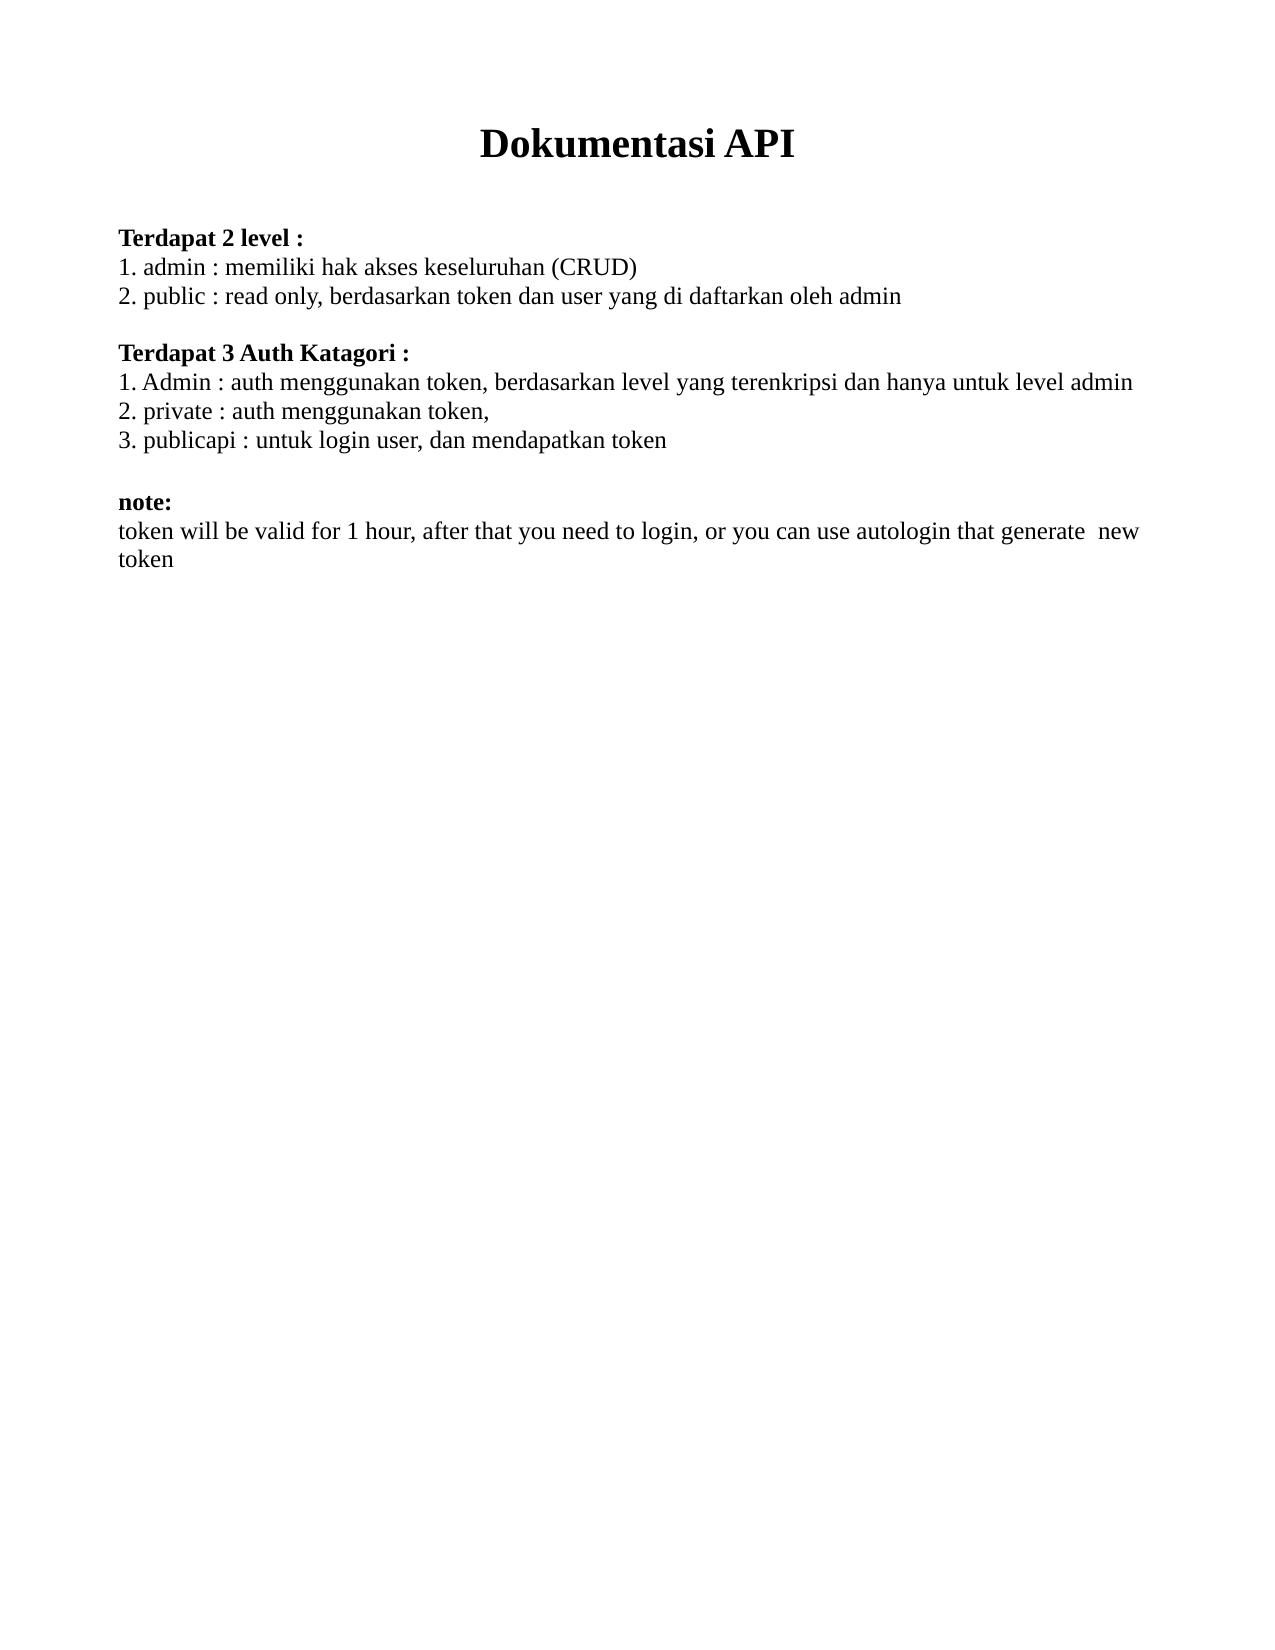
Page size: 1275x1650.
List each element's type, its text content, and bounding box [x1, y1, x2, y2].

text 2. public : read only, berdasarkan token dan user yang di daftarkan oleh admin [118, 281, 1157, 310]
text token will be valid for 1 hour, after that you need to login, or you can use autologin that generate new token [118, 516, 1157, 573]
text 1. Admin : auth menggunakan token, berdasarkan level yang terenkripsi dan hanya untuk level admin [118, 367, 1157, 396]
text Terdapat 2 level : [118, 223, 1157, 252]
text Terdapat 3 Auth Katagori : [118, 338, 1157, 367]
text Dokumentasi API [118, 118, 1157, 166]
text note: [118, 487, 1157, 516]
text 1. admin : memiliki hak akses keseluruhan (CRUD) [118, 252, 1157, 281]
text 3. publicapi : untuk login user, dan mendapatkan token [118, 425, 1157, 453]
text 2. private : auth menggunakan token, [118, 396, 1157, 425]
